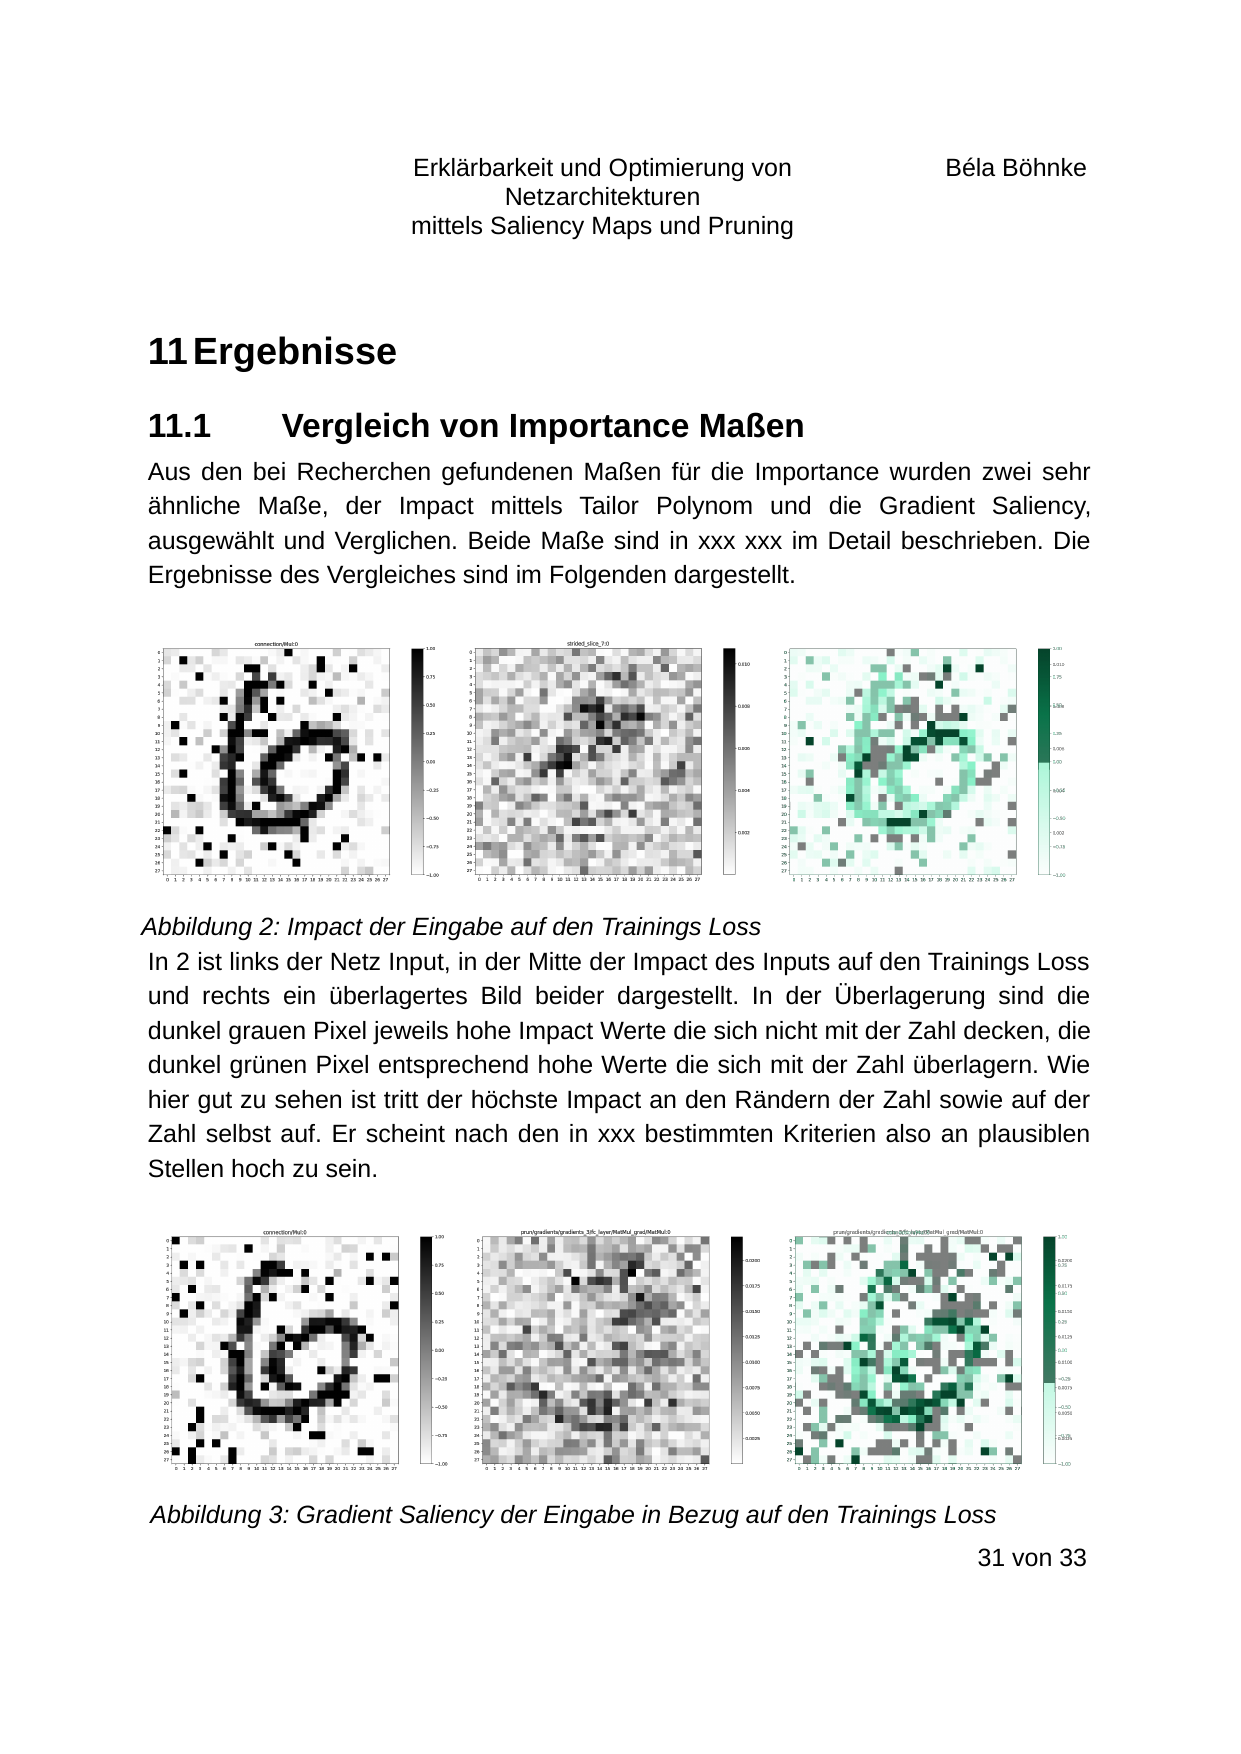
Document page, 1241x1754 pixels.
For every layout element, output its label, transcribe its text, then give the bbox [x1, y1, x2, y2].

text In Abbildung 2 ist links der Netz Input, in der Mitte der Impact des Inputs auf den Trainings Loss und rechts ein überlagertes Bild beider dargestellt. In der Überlagerung sind die dunkel grauen Pixel jeweils hohe Impact Werte die sich nicht mit der Zahl decken, die dunkel grünen Pixel entsprechend hohe Werte die sich mit der Zahl überlagern. Wie hier gut zu sehen ist tritt der höchste Impact an den Rändern der Zahl sowie auf der Zahl selbst auf. Er scheint nach den in xxx bestimmten Kriterien also an plausiblen Stellen hoch zu sein. [148, 609, 1093, 1182]
text Abbildung 2: Impact der Eingabe auf den Trainings Loss [141, 907, 1086, 941]
picture [141, 613, 1087, 907]
picture [150, 1201, 1096, 1496]
subtitle Vergleich von Importance Maßen [148, 406, 1093, 444]
text In Abbildung 2 ist links der Netz Input, in der Mitte der Impact des Inputs auf den Trainings Loss und rechts ein überlagertes Bild beider dargestellt. In der Überlagerung sind die dunkel grauen Pixel jeweils hohe Impact Werte die sich nicht mit der Zahl decken, die dunkel grünen Pixel entsprechend hohe Werte die sich mit der Zahl überlagern. Wie hier gut zu sehen ist tritt der höchste Impact an den Rändern der Zahl sowie auf der Zahl selbst auf. Er scheint nach den in xxx bestimmten Kriterien also an plausiblen Stellen hoch zu sein. [150, 1189, 1095, 1201]
text Aus den bei Recherchen gefundenen Maßen für die Importance wurden zwei sehr ähnliche Maße, der Impact mittels Tailor Polynom und die Gradient Saliency, ausgewählt und Verglichen. Beide Maße sind in xxx xxx im Detail beschrieben. Die Ergebnisse des Vergleiches sind im Folgenden dargestellt. [148, 457, 1093, 589]
subtitle Ergebnisse [148, 328, 1093, 372]
text [141, 601, 1086, 613]
text Abbildung 3: Gradient Saliency der Eingabe in Bezug auf den Trainings Loss [150, 1496, 1095, 1529]
